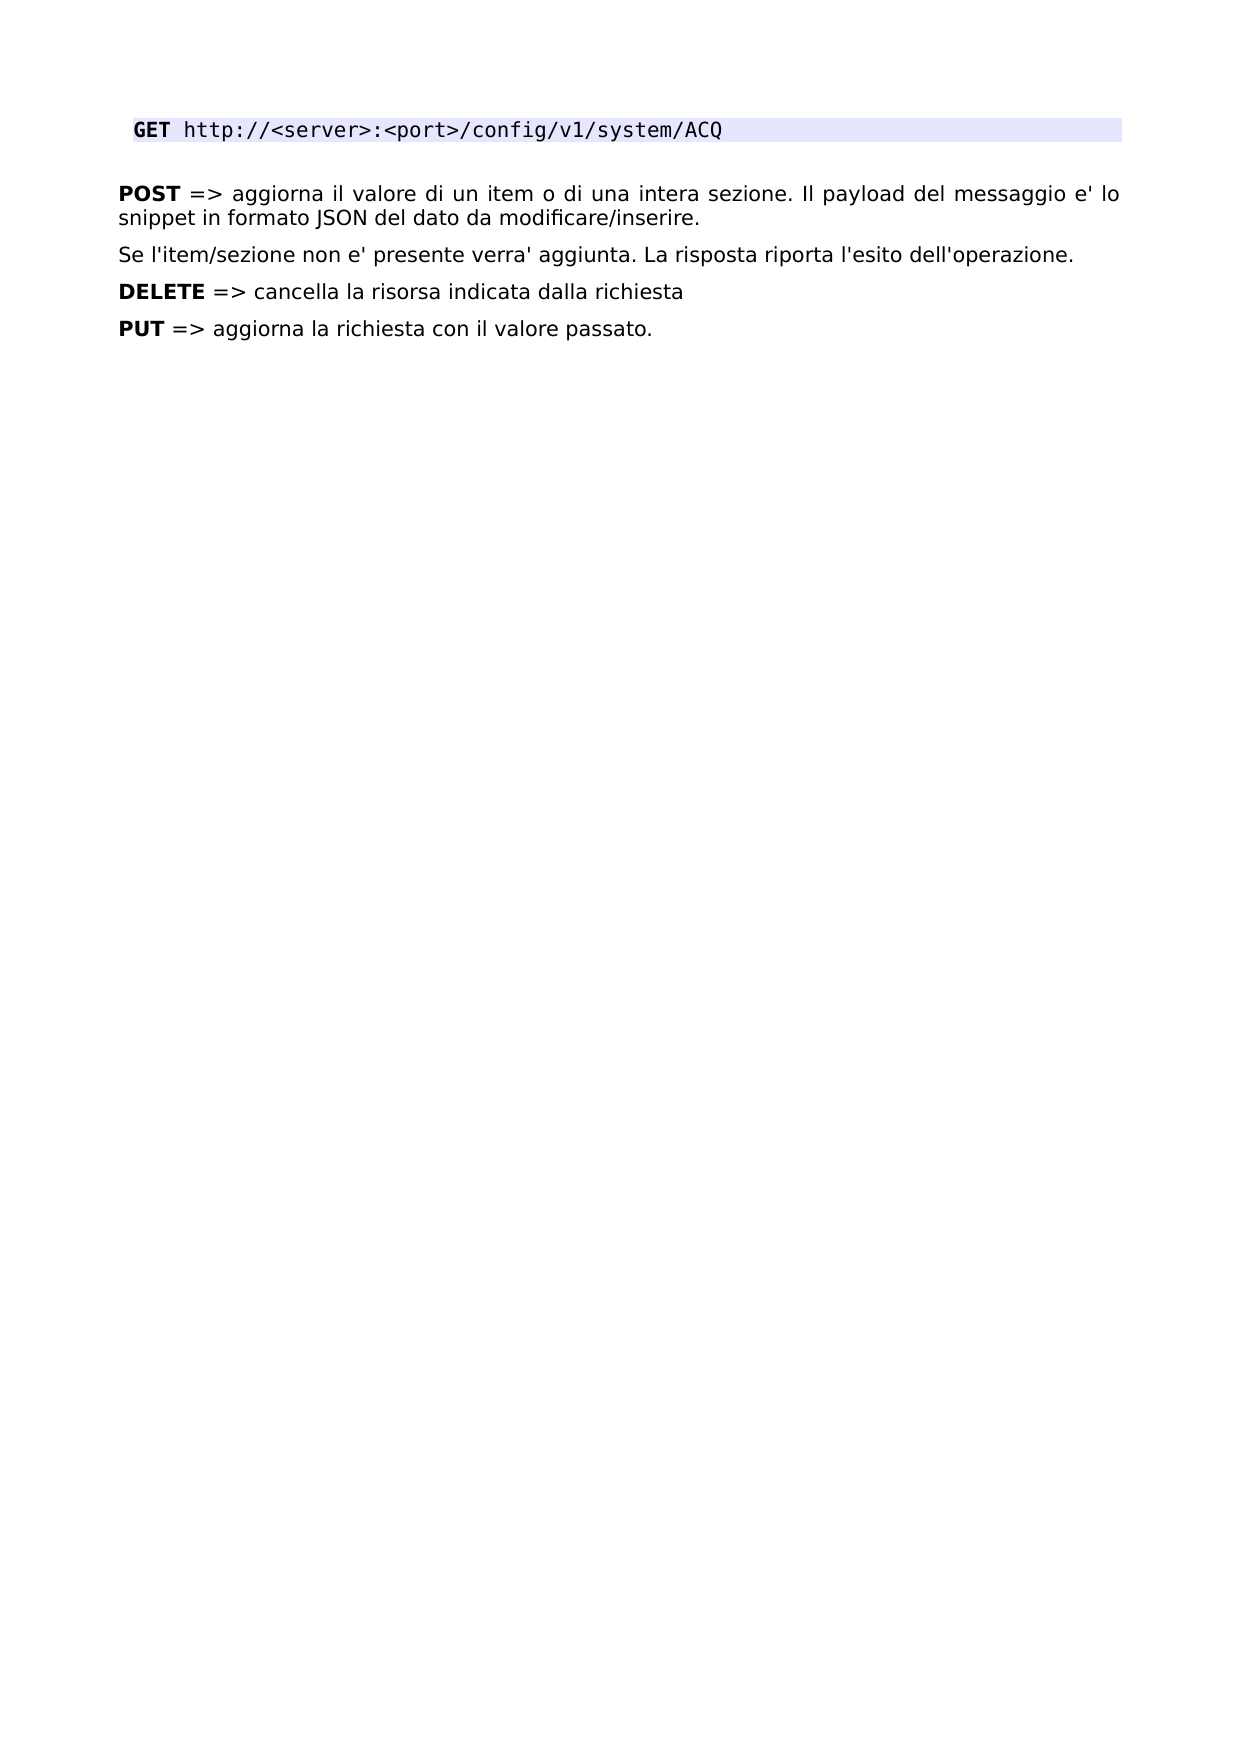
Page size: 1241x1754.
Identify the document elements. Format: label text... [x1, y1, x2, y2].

text POST => aggiorna il valore di un item o di una intera sezione. Il payload del messaggio e' lo snippet in formato JSON del dato da modificare/inserire. [118, 182, 1122, 231]
text GET http://<server>:<port>/config/v1/system/ACQ [133, 118, 1122, 142]
text DELETE => cancella la risorsa indicata dalla richiesta [118, 280, 1122, 304]
text Se l'item/sezione non e' presente verra' aggiunta. La risposta riporta l'esito dell'operazione. [118, 243, 1122, 267]
text PUT => aggiorna la richiesta con il valore passato. [118, 317, 1122, 341]
